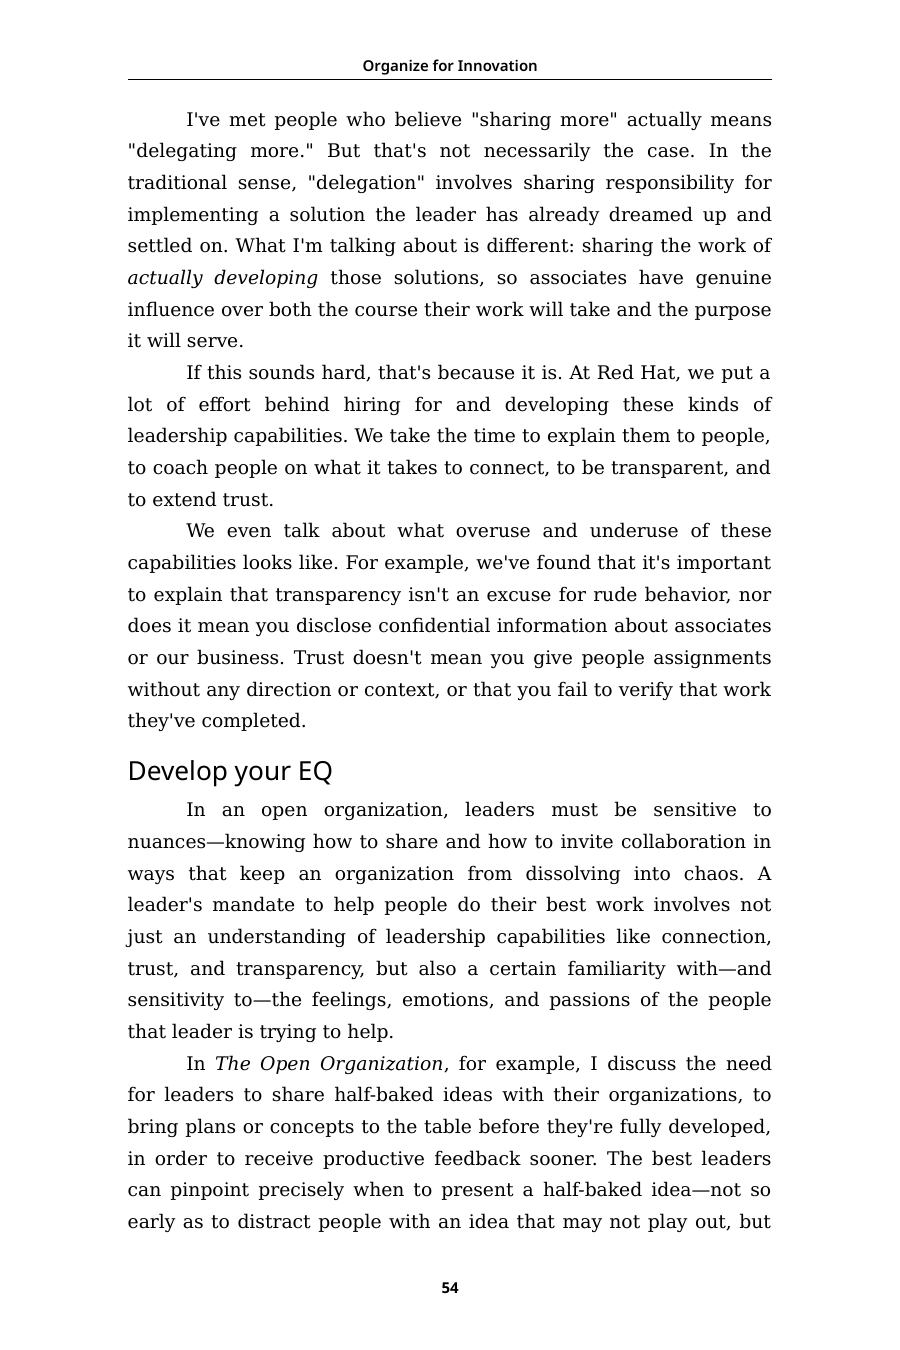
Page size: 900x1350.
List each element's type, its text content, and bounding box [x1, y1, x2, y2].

text We even talk about what overuse and underuse of these capabilities looks like. For example, we've found that it's important to explain that transparency isn't an excuse for rude behavior, nor does it mean you disclose confidential information about associates or our business. Trust doesn't mean you give people assignments without any direction or context, or that you fail to verify that work they've completed. [127, 520, 772, 732]
text In an open organization, leaders must be sensitive to nuances—knowing how to share and how to invite collaboration in ways that keep an organization from dissolving into chaos. A leader's mandate to help people do their best work involves not just an understanding of leadership capabilities like connection, trust, and transparency, but also a certain familiarity with—and sensitivity to—the feelings, emotions, and passions of the people that leader is trying to help. [127, 799, 772, 1043]
text In The Open Organization, for example, I discuss the need for leaders to share half-baked ideas with their organizations, to bring plans or concepts to the table before they're fully developed, in order to receive productive feedback sooner. The best leaders can pinpoint precisely when to present a half-baked idea—not so early as to distract people with an idea that may not play out, but [127, 1053, 772, 1233]
subtitle Develop your EQ [127, 757, 772, 787]
text I've met people who believe "sharing more" actually means "delegating more." But that's not necessarily the case. In the traditional sense, "delegation" involves sharing responsibility for implementing a solution the leader has already dreamed up and settled on. What I'm talking about is different: sharing the work of actually developing those solutions, so associates have genuine influence over both the course their work will take and the purpose it will serve. [127, 109, 772, 352]
text If this sounds hard, that's because it is. At Red Hat, we put a lot of effort behind hiring for and developing these kinds of leadership capabilities. We take the time to explain them to people, to coach people on what it takes to connect, to be transparent, and to extend trust. [127, 362, 772, 511]
